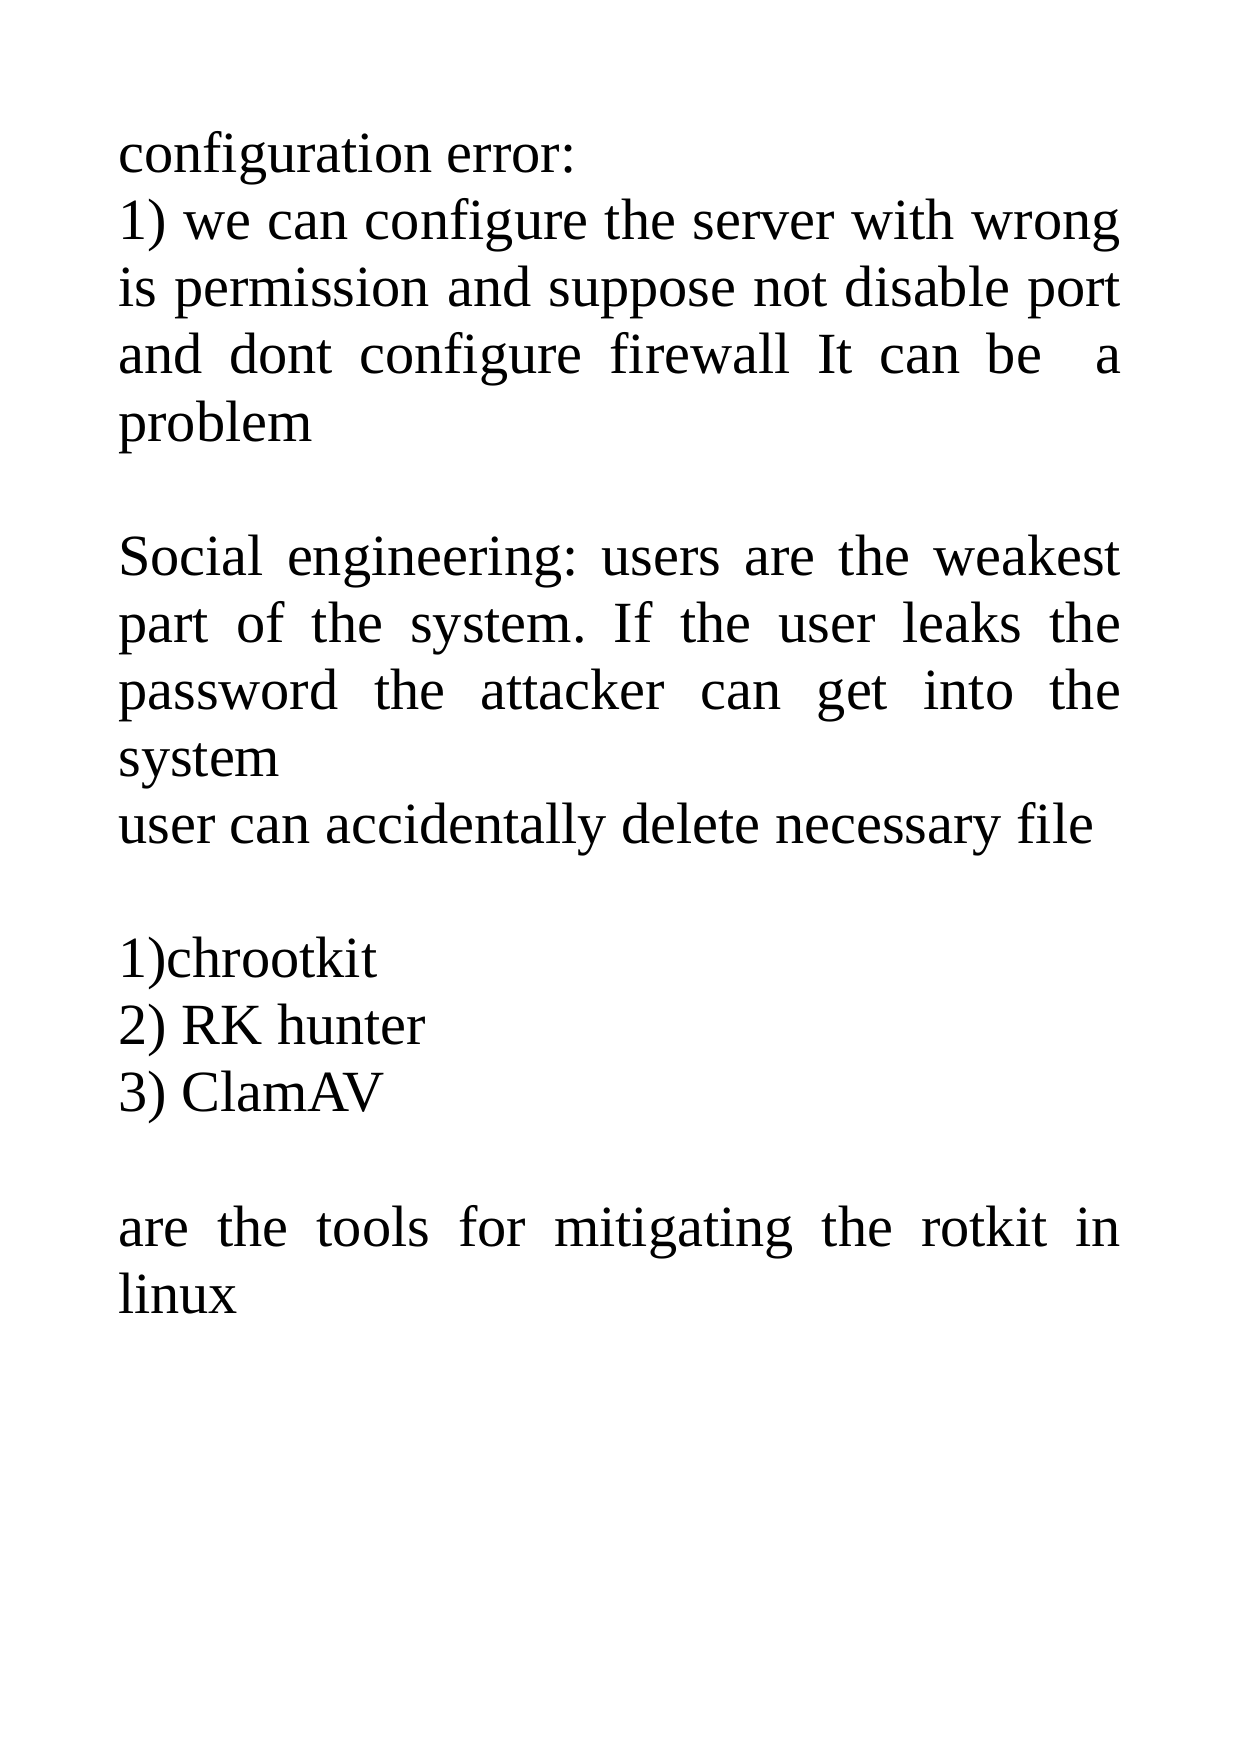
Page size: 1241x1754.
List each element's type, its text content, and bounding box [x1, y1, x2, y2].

text 1) we can configure the server with wrong is permission and suppose not disable port and dont configure firewall It can be a problem [118, 185, 1122, 453]
text 1)chrootkit [118, 923, 1122, 990]
text 3) ClamAV [118, 1057, 1122, 1124]
text Social engineering: users are the weakest part of the system. If the user leaks the password the attacker can get into the system [118, 521, 1122, 789]
text 2) RK hunter [118, 990, 1122, 1057]
text user can accidentally delete necessary file [118, 789, 1122, 856]
text are the tools for mitigating the rotkit in linux [118, 1191, 1122, 1326]
text configuration error: [118, 118, 1122, 185]
